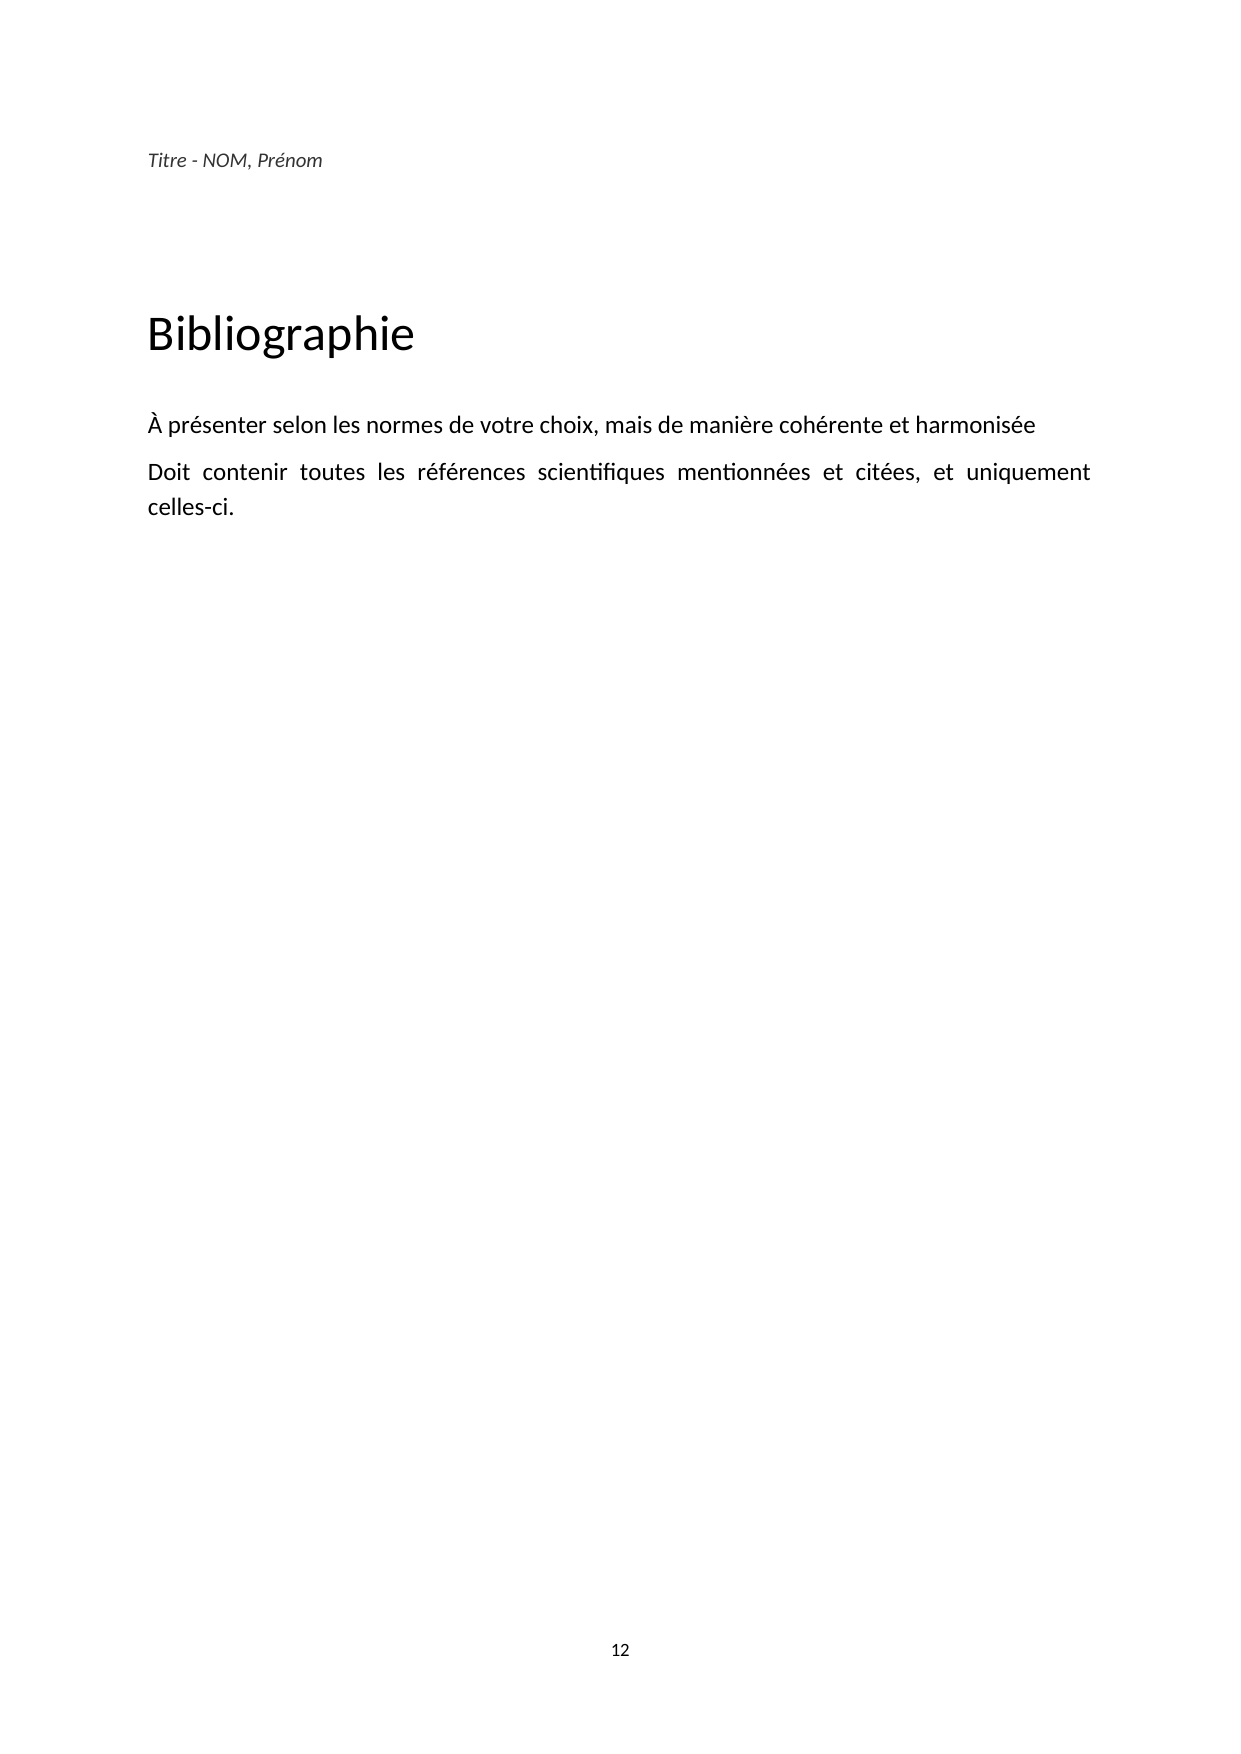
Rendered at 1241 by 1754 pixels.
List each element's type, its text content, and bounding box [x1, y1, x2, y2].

text À présenter selon les normes de votre choix, mais de manière cohérente et harmonisée [148, 409, 1093, 440]
text Doit contenir toutes les références scientifiques mentionnées et citées, et uniquement celles-ci. [148, 456, 1093, 522]
subtitle Bibliographie [148, 302, 1093, 363]
